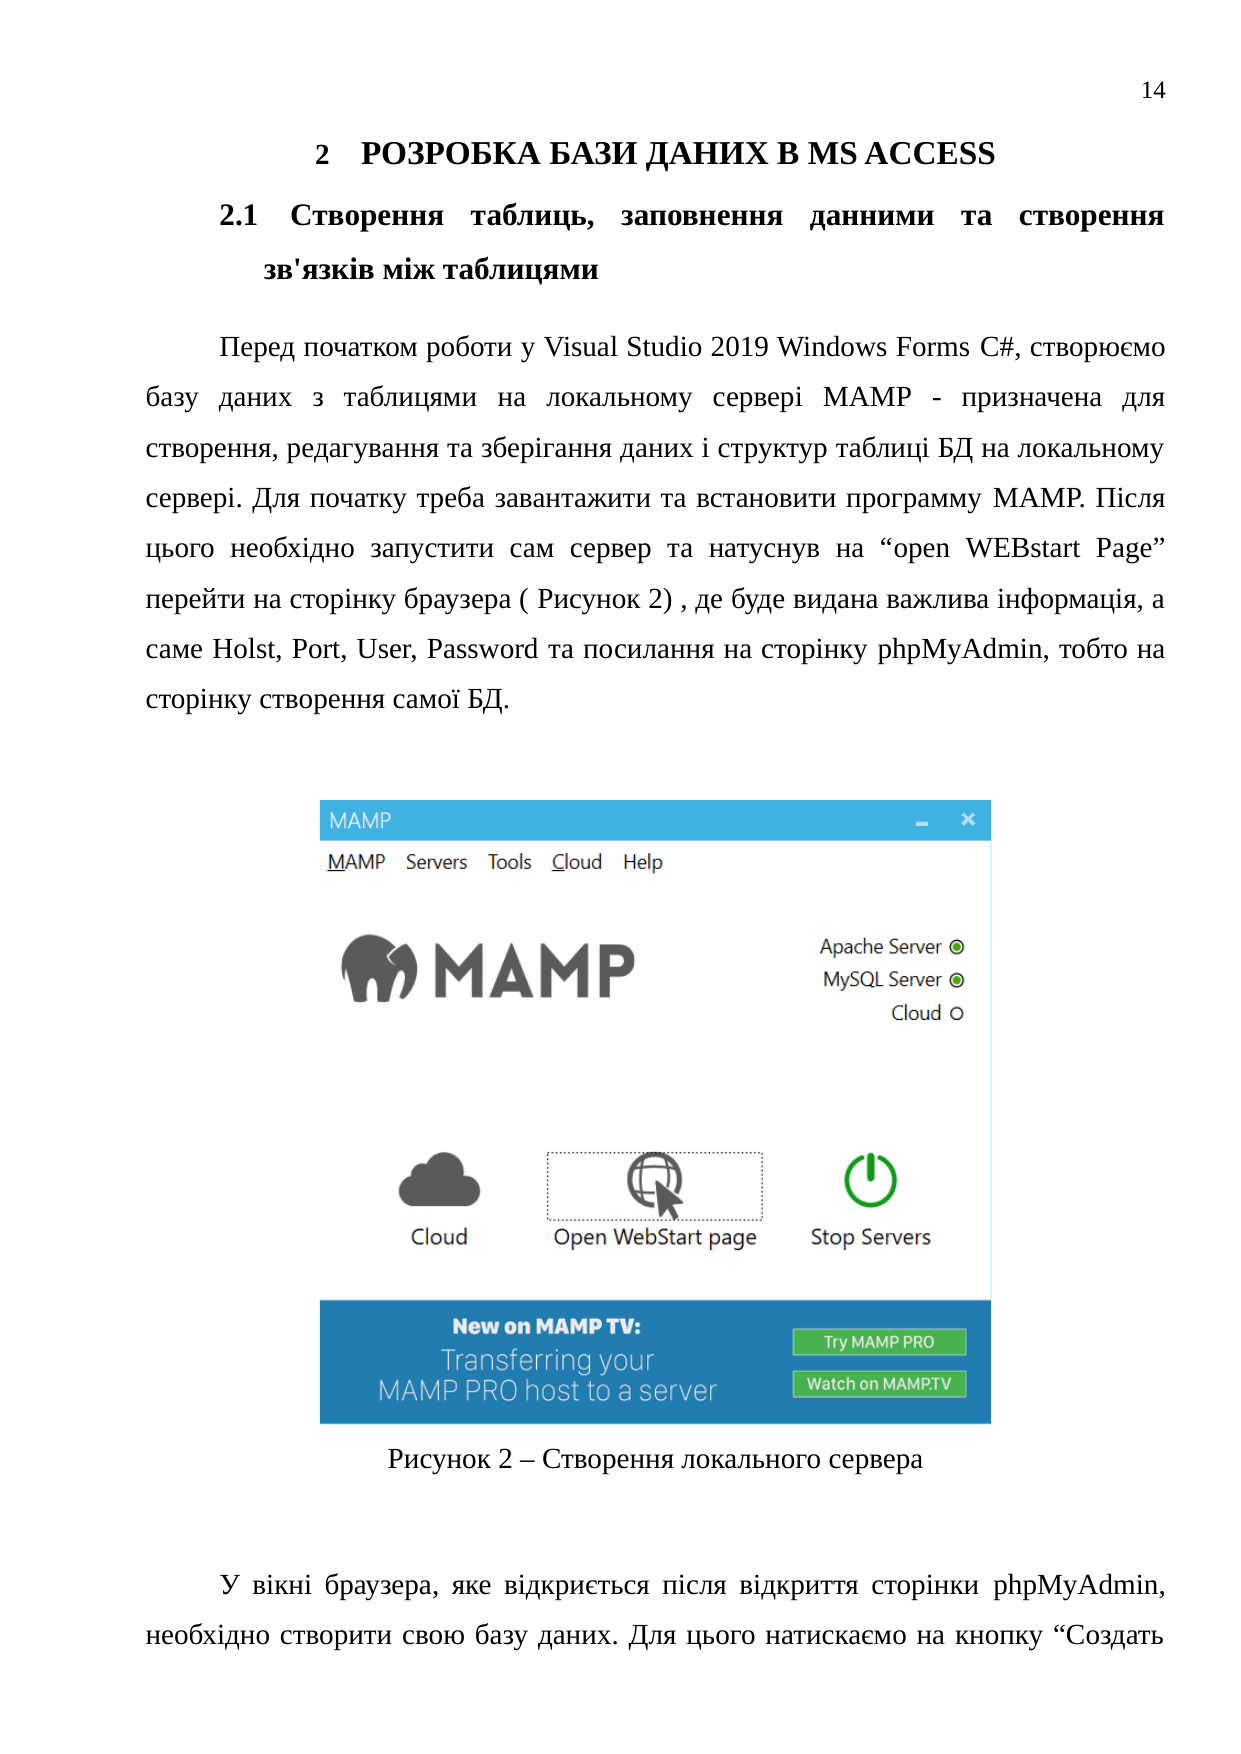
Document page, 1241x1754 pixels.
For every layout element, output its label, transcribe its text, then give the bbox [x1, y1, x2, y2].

text Перед початком роботи у Visual Studio 2019 Windows Forms C#, створюємо базу даних з таблицями на локальному сервері MAMP - призначена для створення, редагування та зберігання даних і структур таблиці БД на локальному сервері. Для початку треба завантажити та встановити программу MAMP. Після цього необхідно запустити сам сервер та натуснув на “open WEBstart Page” перейти на сторінку браузера ( Рисунок 2) , де буде видана важлива інформація, а саме Holst, Port, User, Password та посилання на сторінку phpMyAdmin, тобто на сторінку створення самої БД. [145, 329, 1166, 715]
picture [319, 800, 992, 1425]
subtitle РОЗРОБКА БАЗИ ДАНИХ В MS ACCESS [145, 133, 1166, 172]
subtitle Створення таблиць, заповнення данними та створення зв'язків між таблицями [219, 197, 1166, 286]
list Рисунок 2 – Створення локального сервера [145, 1442, 1166, 1475]
text У вікні браузера, яке відкриється після відкриття сторінки phpMyAdmin, необхідно створити свою базу даних. Для цього натискаємо на кнопку “Создать [145, 1567, 1166, 1651]
